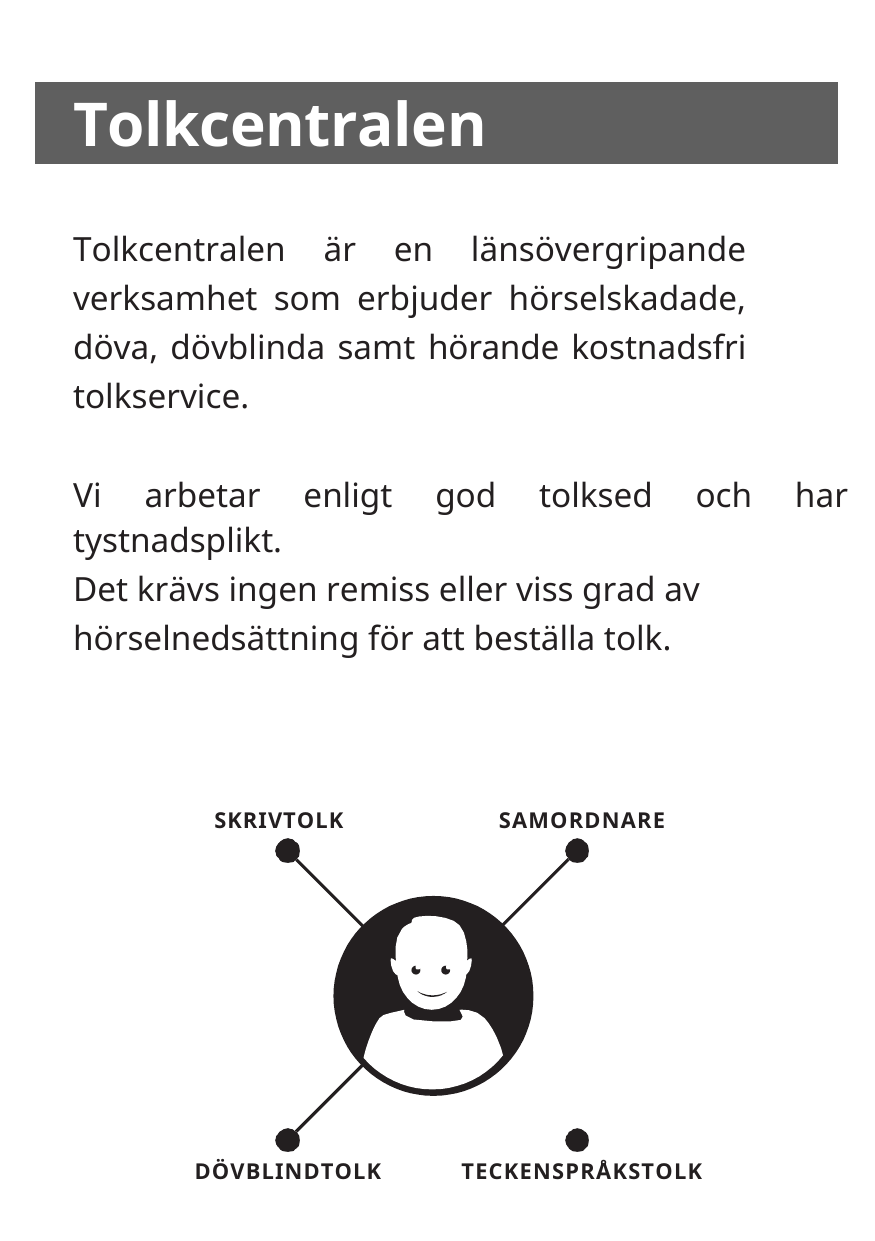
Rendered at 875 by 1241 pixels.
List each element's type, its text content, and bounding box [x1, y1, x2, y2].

text Vi arbetar enligt god tolksed och har tystnadsplikt. [73, 471, 849, 562]
subtitle Det krävs ingen remiss eller viss grad av hörselnedsättning för att beställa tolk. [73, 566, 820, 660]
text SKRIVTOLK SAMORDNARE [30, 805, 849, 834]
title Tolkcentralen [35, 82, 849, 164]
text DÖVBLINDTOLK TECKENSPRÅKSTOLK [47, 838, 849, 1186]
subtitle Tolkcentralen är en länsövergripande verksamhet som erbjuder hörselskadade, döva, dövblinda samt hörande kostnadsfri tolkservice. [73, 226, 747, 418]
